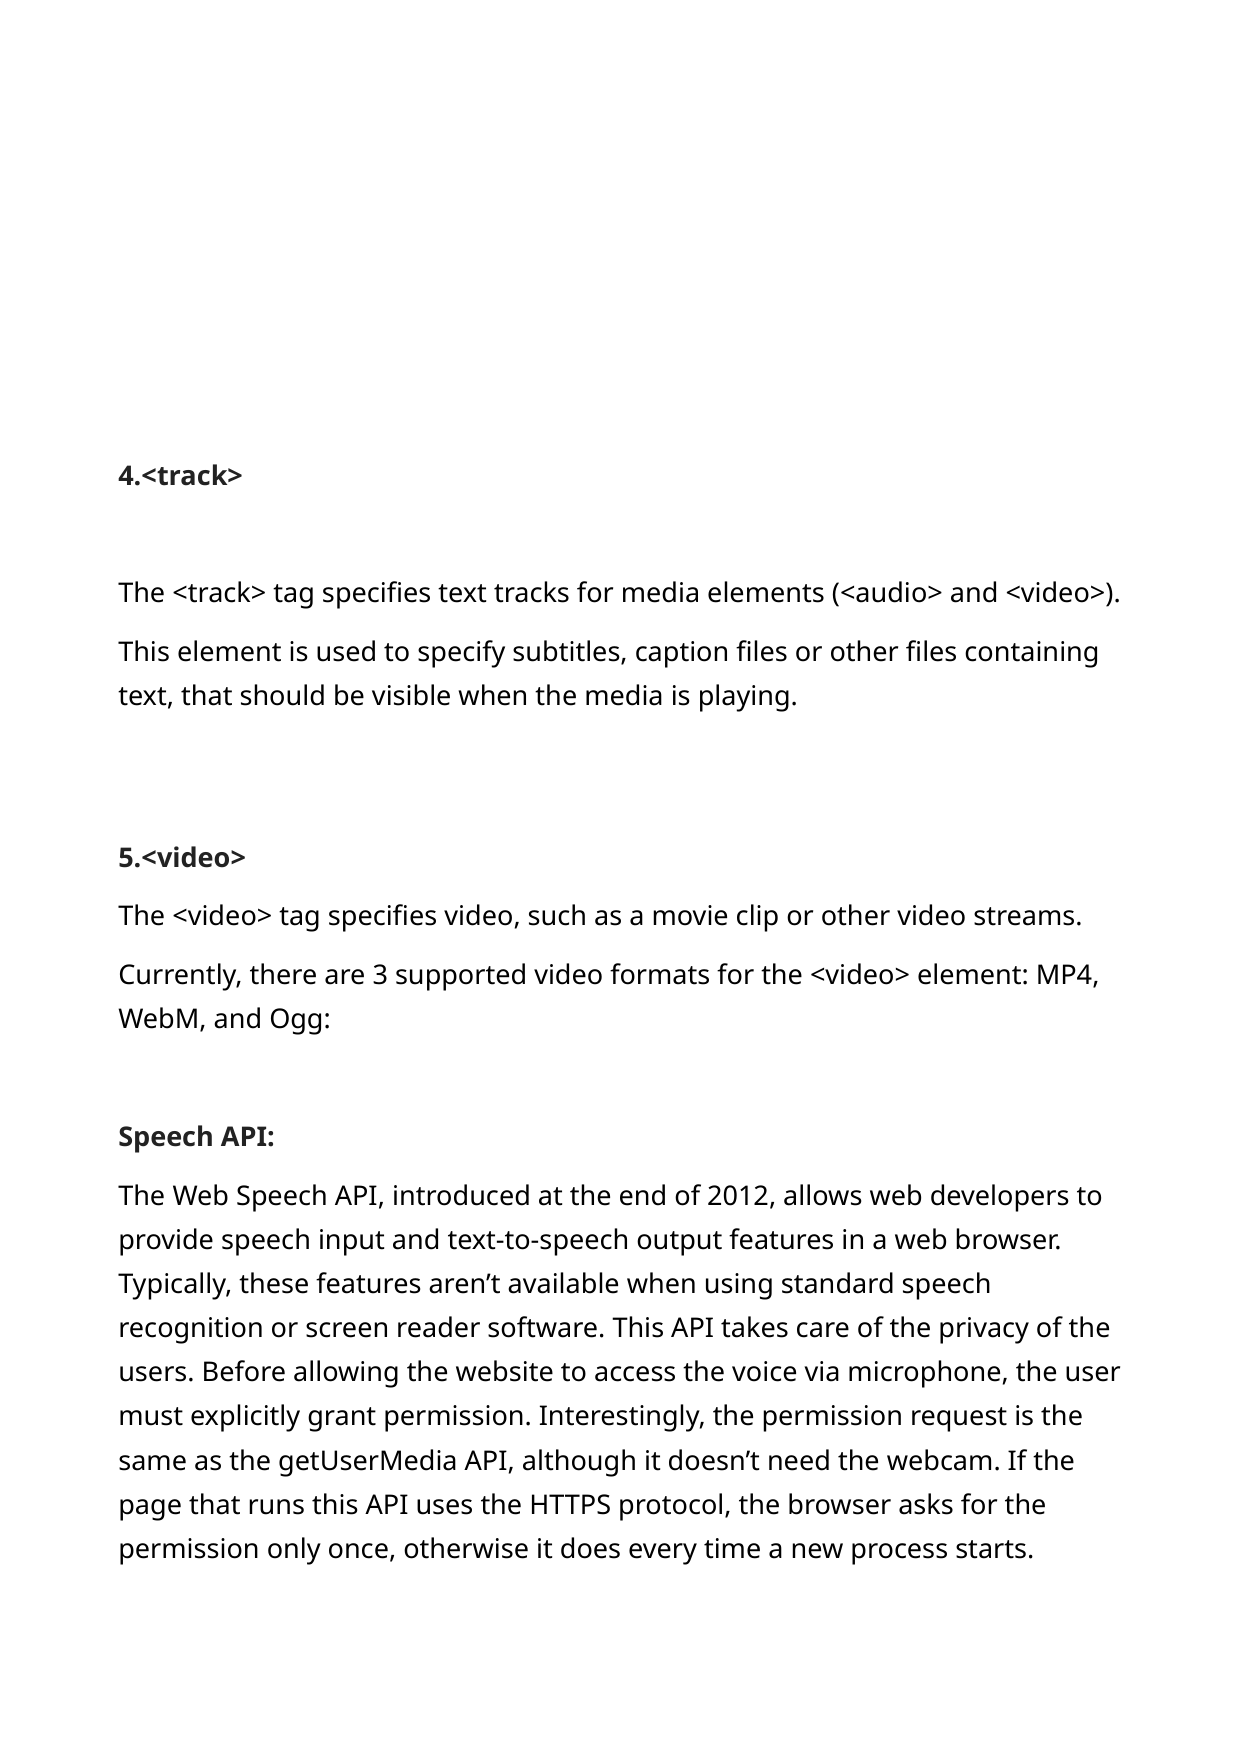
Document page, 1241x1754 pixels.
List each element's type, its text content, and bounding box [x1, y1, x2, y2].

text Speech API: [118, 1117, 1122, 1154]
text This element is used to specify subtitles, caption files or other files containing text, that should be visible when the media is playing. [118, 632, 1122, 713]
text The <video> tag specifies video, such as a movie clip or other video streams. [118, 897, 1122, 934]
text Currently, there are 3 supported video formats for the <video> element: MP4, WebM, and Ogg: [118, 956, 1122, 1037]
text 5.<video> [118, 838, 1122, 875]
text The Web Speech API, introduced at the end of 2012, allows web developers to provide speech input and text-to-speech output features in a web browser. Typically, these features aren’t available when using standard speech recognition or screen reader software. This API takes care of the privacy of the users. Before allowing the website to access the voice via microphone, the user must explicitly grant permission. Interestingly, the permission request is the same as the getUserMedia API, although it doesn’t need the webcam. If the page that runs this API uses the HTTPS protocol, the browser asks for the permission only once, otherwise it does every time a new process starts. [118, 1176, 1122, 1566]
text 4.<track> [118, 456, 1122, 493]
text The <track> tag specifies text tracks for media elements (<audio> and <video>). [118, 573, 1122, 610]
